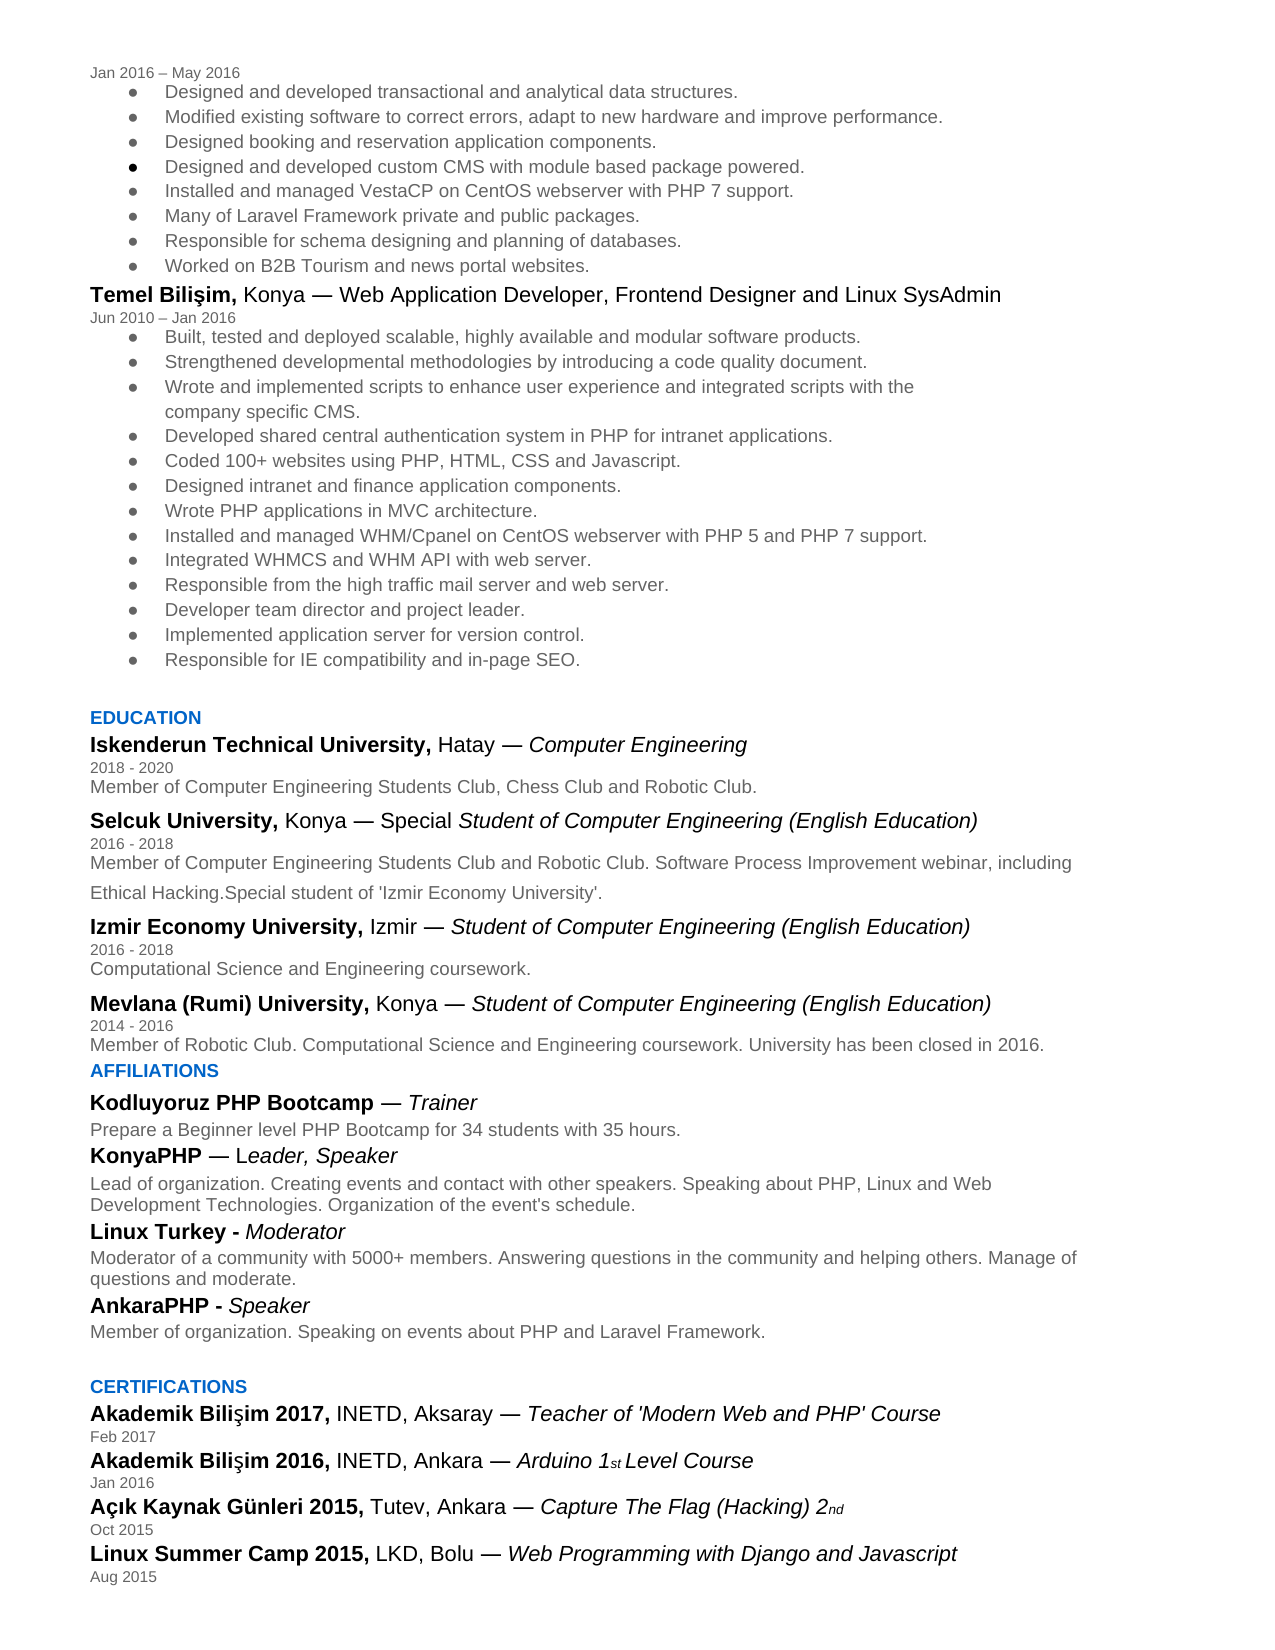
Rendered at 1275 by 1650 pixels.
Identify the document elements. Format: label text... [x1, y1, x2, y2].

list Responsible from the high traffic mail server and web server. [127, 574, 959, 596]
text Selcuk University, Konya — Special Student of Computer Engineering (English Education) [90, 805, 1102, 835]
text Izmir Economy University, Izmir — Student of Computer Engineering (English Education) [90, 911, 1102, 941]
text KonyaPHP — Leader, Speaker [90, 1140, 497, 1170]
text Oct 2015 [90, 1526, 265, 1538]
text Iskenderun Technical University, Hatay — Computer Engineering [90, 729, 1102, 759]
text Jun 2010 – Jan 2016 [90, 314, 334, 326]
text Computational Science and Engineering coursework. [90, 958, 1079, 979]
list Designed intranet and finance application components. [127, 475, 959, 496]
text Linux Summer Camp 2015, LKD, Bolu — Web Programming with Django and Javascript [90, 1538, 1070, 1568]
list Implemented application server for version control. [127, 623, 959, 645]
list Many of Laravel Framework private and public packages. [127, 205, 959, 227]
list Installed and managed WHM/Cpanel on CentOS webserver with PHP 5 and PHP 7 support. [127, 524, 959, 546]
text Member of Robotic Club. Computational Science and Engineering coursework. University has been closed in 2016. [89, 1034, 1160, 1056]
text 2014 - 2016 [90, 1022, 318, 1034]
text Development Technologies. Organization of the event's schedule. [90, 1194, 723, 1215]
list Integrated WHMCS and WHM API with web server. [127, 549, 959, 571]
list Installed and managed VestaCP on CentOS webserver with PHP 7 support. [127, 180, 959, 202]
list Responsible for schema designing and planning of databases. [127, 230, 959, 251]
list Built, tested and deployed scalable, highly available and modular software products. [127, 326, 959, 348]
list Designed booking and reservation application components. [127, 131, 959, 152]
list Strengthened developmental methodologies by introducing a code quality document. [127, 351, 959, 372]
text Member of organization. Speaking on events about PHP and Laravel Framework. [90, 1323, 884, 1342]
text AnkaraPHP - Speaker [90, 1293, 425, 1318]
list Coded 100+ websites using PHP, HTML, CSS and Javascript. [127, 450, 959, 472]
text Aug 2015 [90, 1572, 268, 1584]
list Developed shared central authentication system in PHP for intranet applications. [127, 425, 959, 447]
text 2016 - 2018 [90, 946, 318, 958]
text Akademik Bilişim 2016, INETD, Ankara — Arduino 1st Level Course [90, 1445, 873, 1475]
text Prepare a Beginner level PHP Bootcamp for 34 students with 35 hours. [90, 1121, 1062, 1140]
text EDUCATION [90, 707, 224, 729]
text CERTIFICATIONS [90, 1376, 339, 1398]
text 2016 - 2018 [90, 839, 318, 852]
text Lead of organization. Creating events and contact with other speakers. Speaking about PHP, Linux and Web [90, 1174, 1062, 1194]
list Developer team director and project leader. [127, 599, 959, 620]
text Member of Computer Engineering Students Club and Robotic Club. Software Process Improvement webinar, including Ethical Hacking.Special student of 'Izmir Economy University'. [90, 852, 1079, 903]
list Wrote PHP applications in MVC architecture. [127, 499, 959, 521]
text Açık Kaynak Günleri 2015, Tutev, Ankara — Capture The Flag (Hacking) 2nd [90, 1491, 957, 1521]
text questions and moderate. [90, 1268, 758, 1289]
text Mevlana (Rumi) University, Konya — Student of Computer Engineering (English Education) [90, 988, 1102, 1017]
text Temel Bilişim, Konya — Web Application Developer, Frontend Designer and Linux SysAdmin [90, 279, 1053, 309]
text Jan 2016 – May 2016 [90, 69, 334, 81]
list Designed and developed transactional and analytical data structures. [127, 81, 959, 103]
list Wrote and implemented scripts to enhance user experience and integrated scripts with the company specific CMS. [127, 376, 959, 422]
text Member of Computer Engineering Students Club, Chess Club and Robotic Club. [90, 776, 1079, 797]
list Responsible for IE compatibility and in-page SEO. [127, 648, 959, 670]
text Feb 2017 [90, 1432, 267, 1445]
list Designed and developed custom CMS with module based package powered. [127, 156, 959, 177]
text Linux Turkey - Moderator [90, 1219, 471, 1244]
list Worked on B2B Tourism and news portal websites. [127, 255, 959, 276]
text Jan 2016 [90, 1479, 263, 1491]
text 2018 - 2020 [90, 763, 318, 776]
text Akademik Bilişim 2017, INETD, Aksaray — Teacher of 'Modern Web and PHP' Course [90, 1398, 1048, 1428]
text Moderator of a community with 5000+ members. Answering questions in the community and helping others. Manage of [90, 1249, 1157, 1268]
list Modified existing software to correct errors, adapt to new hardware and improve performance. [127, 106, 959, 127]
text Kodluyoruz PHP Bootcamp — Trainer [89, 1087, 607, 1117]
text AFFILIATIONS [90, 1059, 318, 1081]
